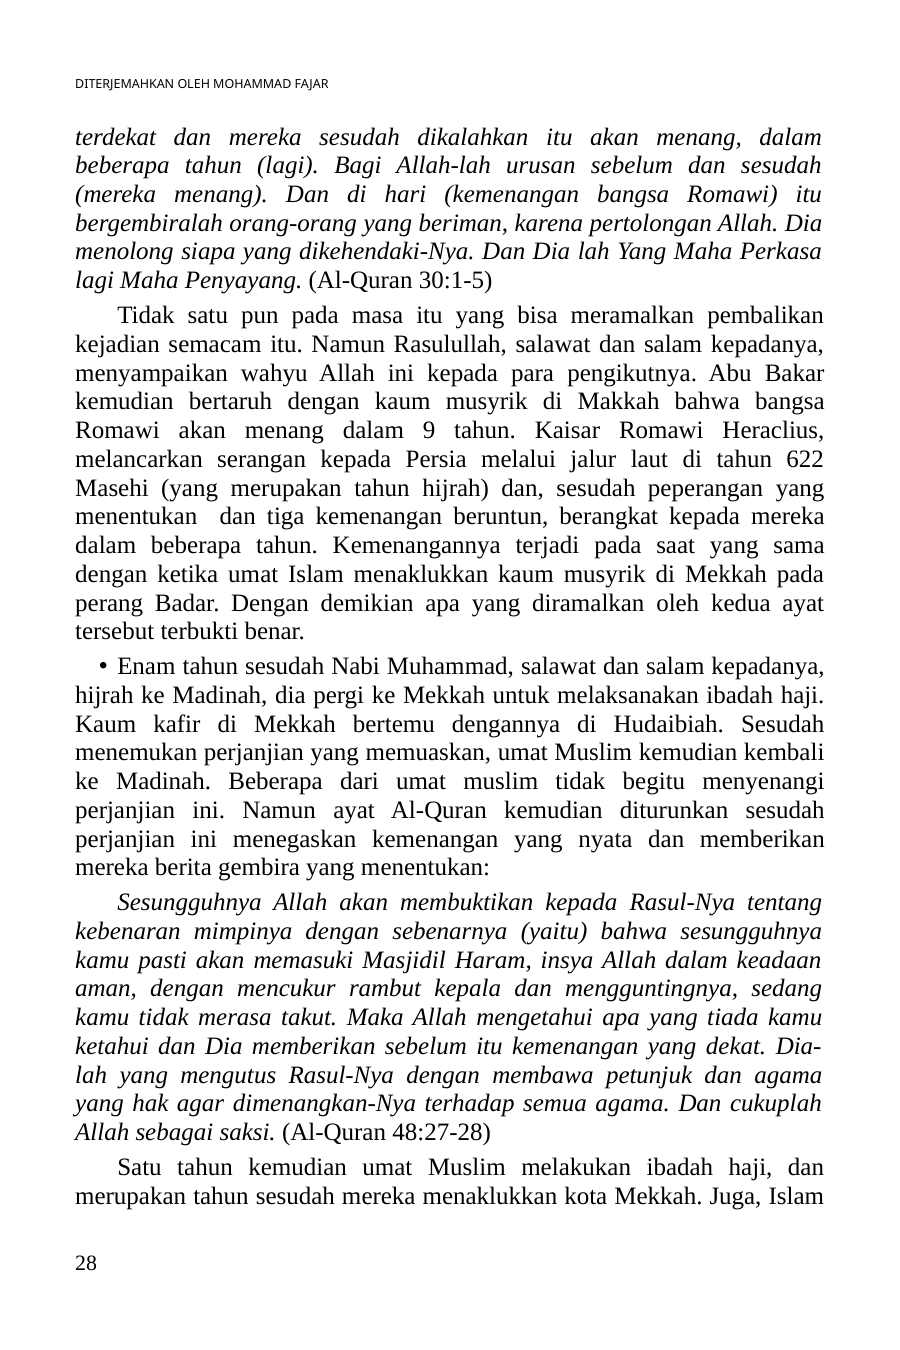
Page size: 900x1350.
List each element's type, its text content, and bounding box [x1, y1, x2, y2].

list Enam tahun sesudah Nabi Muhammad, salawat dan salam kepadanya, hijrah ke Madinah, dia pergi ke Mekkah untuk melaksanakan ibadah haji. Kaum kafir di Mekkah bertemu dengannya di Hudaibiah. Sesudah menemukan perjanjian yang memuaskan, umat Muslim kemudian kembali ke Madinah. Beberapa dari umat muslim tidak begitu menyenangi perjanjian ini. Namun ayat Al-Quran kemudian diturunkan sesudah perjanjian ini menegaskan kemenangan yang nyata dan memberikan mereka berita gembira yang menentukan: [75, 651, 825, 881]
text Sesungguhnya Allah akan membuktikan kepada Rasul-Nya tentang kebenaran mimpinya dengan sebenarnya (yaitu) bahwa sesungguhnya kamu pasti akan memasuki Masjidil Haram, insya Allah dalam keadaan aman, dengan mencukur rambut kepala dan mengguntingnya, sedang kamu tidak merasa takut. Maka Allah mengetahui apa yang tiada kamu ketahui dan Dia memberikan sebelum itu kemenangan yang dekat. Dia-lah yang mengutus Rasul-Nya dengan membawa petunjuk dan agama yang hak agar dimenangkan-Nya terhadap semua agama. Dan cukuplah Allah sebagai saksi. (Al-Quran 48:27-28) [75, 887, 825, 1146]
text Tidak satu pun pada masa itu yang bisa meramalkan pembalikan kejadian semacam itu. Namun Rasulullah, salawat dan salam kepadanya, menyampaikan wahyu Allah ini kepada para pengikutnya. Abu Bakar kemudian bertaruh dengan kaum musyrik di Makkah bahwa bangsa Romawi akan menang dalam 9 tahun. Kaisar Romawi Heraclius, melancarkan serangan kepada Persia melalui jalur laut di tahun 622 Masehi (yang merupakan tahun hijrah) dan, sesudah peperangan yang menentukan dan tiga kemenangan beruntun, berangkat kepada mereka dalam beberapa tahun. Kemenangannya terjadi pada saat yang sama dengan ketika umat Islam menaklukkan kaum musyrik di Mekkah pada perang Badar. Dengan demikian apa yang diramalkan oleh kedua ayat tersebut terbukti benar. [75, 300, 825, 645]
text Satu tahun kemudian umat Muslim melakukan ibadah haji, dan merupakan tahun sesudah mereka menaklukkan kota Mekkah. Juga, Islam [75, 1152, 825, 1209]
text terdekat dan mereka sesudah dikalahkan itu akan menang, dalam beberapa tahun (lagi). Bagi Allah-lah urusan sebelum dan sesudah (mereka menang). Dan di hari (kemenangan bangsa Romawi) itu bergembiralah orang-orang yang beriman, karena pertolongan Allah. Dia menolong siapa yang dikehendaki-Nya. Dan Dia lah Yang Maha Perkasa lagi Maha Penyayang. (Al-Quran 30:1-5) [75, 122, 825, 294]
